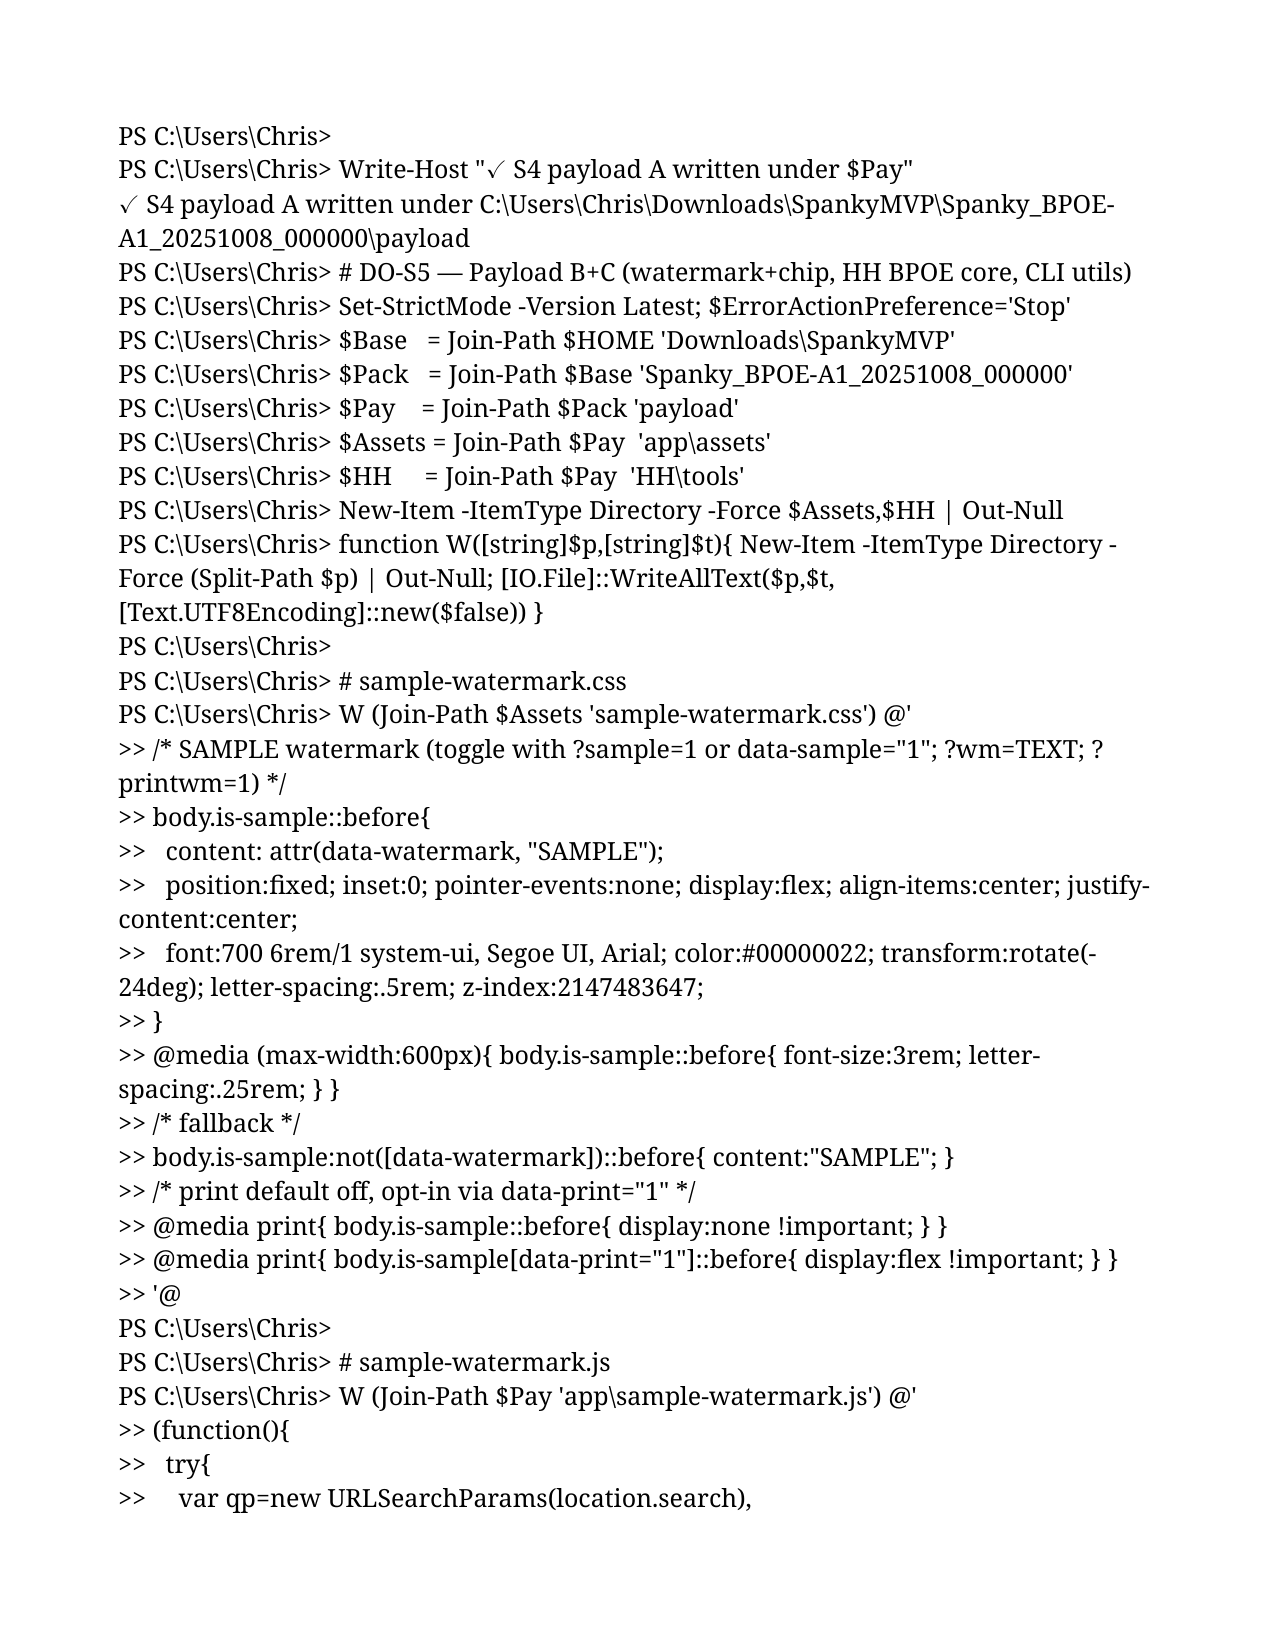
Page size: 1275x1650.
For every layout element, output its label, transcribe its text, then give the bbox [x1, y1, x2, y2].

text >> try{ [118, 1447, 1157, 1481]
text >> @media (max-width:600px){ body.is-sample::before{ font-size:3rem; letter-spacing:.25rem; } } [118, 1038, 1157, 1106]
text >> /* fallback */ [118, 1106, 1157, 1140]
text >> var qp=new URLSearchParams(location.search), [118, 1481, 1157, 1515]
text >> (function(){ [118, 1412, 1157, 1447]
text PS C:\Users\Chris> $Assets = Join-Path $Pay 'app\assets' [118, 425, 1157, 459]
text PS C:\Users\Chris> $HH = Join-Path $Pay 'HH\tools' [118, 459, 1157, 493]
text PS C:\Users\Chris> W (Join-Path $Pay 'app\sample-watermark.js') @' [118, 1378, 1157, 1412]
text >> @media print{ body.is-sample[data-print="1"]::before{ display:flex !important; } } [118, 1242, 1157, 1276]
text >> '@ [118, 1276, 1157, 1310]
text PS C:\Users\Chris> $Pay = Join-Path $Pack 'payload' [118, 391, 1157, 425]
text PS C:\Users\Chris> [118, 118, 1157, 152]
text PS C:\Users\Chris> New-Item -ItemType Directory -Force $Assets,$HH | Out-Null [118, 493, 1157, 527]
text PS C:\Users\Chris> # sample-watermark.js [118, 1344, 1157, 1378]
text PS C:\Users\Chris> Set-StrictMode -Version Latest; $ErrorActionPreference='Stop' [118, 288, 1157, 322]
text PS C:\Users\Chris> Write-Host "✓ S4 payload A written under $Pay" [118, 152, 1157, 186]
text PS C:\Users\Chris> $Pack = Join-Path $Base 'Spanky_BPOE-A1_20251008_000000' [118, 357, 1157, 391]
text >> position:fixed; inset:0; pointer-events:none; display:flex; align-items:center; justify-content:center; [118, 867, 1157, 936]
text PS C:\Users\Chris> function W([string]$p,[string]$t){ New-Item -ItemType Directory -Force (Split-Path $p) | Out-Null; [IO.File]::WriteAllText($p,$t,[Text.UTF8Encoding]::new($false)) } [118, 527, 1157, 629]
text ✓ S4 payload A written under C:\Users\Chris\Downloads\SpankyMVP\Spanky_BPOE-A1_20251008_000000\payload [118, 186, 1157, 254]
text >> @media print{ body.is-sample::before{ display:none !important; } } [118, 1208, 1157, 1242]
text PS C:\Users\Chris> $Base = Join-Path $HOME 'Downloads\SpankyMVP' [118, 322, 1157, 357]
text >> font:700 6rem/1 system-ui, Segoe UI, Arial; color:#00000022; transform:rotate(-24deg); letter-spacing:.5rem; z-index:2147483647; [118, 936, 1157, 1004]
text >> /* SAMPLE watermark (toggle with ?sample=1 or data-sample="1"; ?wm=TEXT; ?printwm=1) */ [118, 731, 1157, 799]
text >> body.is-sample:not([data-watermark])::before{ content:"SAMPLE"; } [118, 1140, 1157, 1174]
text PS C:\Users\Chris> W (Join-Path $Assets 'sample-watermark.css') @' [118, 697, 1157, 731]
text PS C:\Users\Chris> [118, 629, 1157, 663]
text >> body.is-sample::before{ [118, 799, 1157, 833]
text >> /* print default off, opt-in via data-print="1" */ [118, 1174, 1157, 1208]
text PS C:\Users\Chris> [118, 1310, 1157, 1344]
text >> } [118, 1004, 1157, 1038]
text PS C:\Users\Chris> # DO-S5 — Payload B+C (watermark+chip, HH BPOE core, CLI utils) [118, 254, 1157, 288]
text >> content: attr(data-watermark, "SAMPLE"); [118, 833, 1157, 867]
text PS C:\Users\Chris> # sample-watermark.css [118, 663, 1157, 697]
